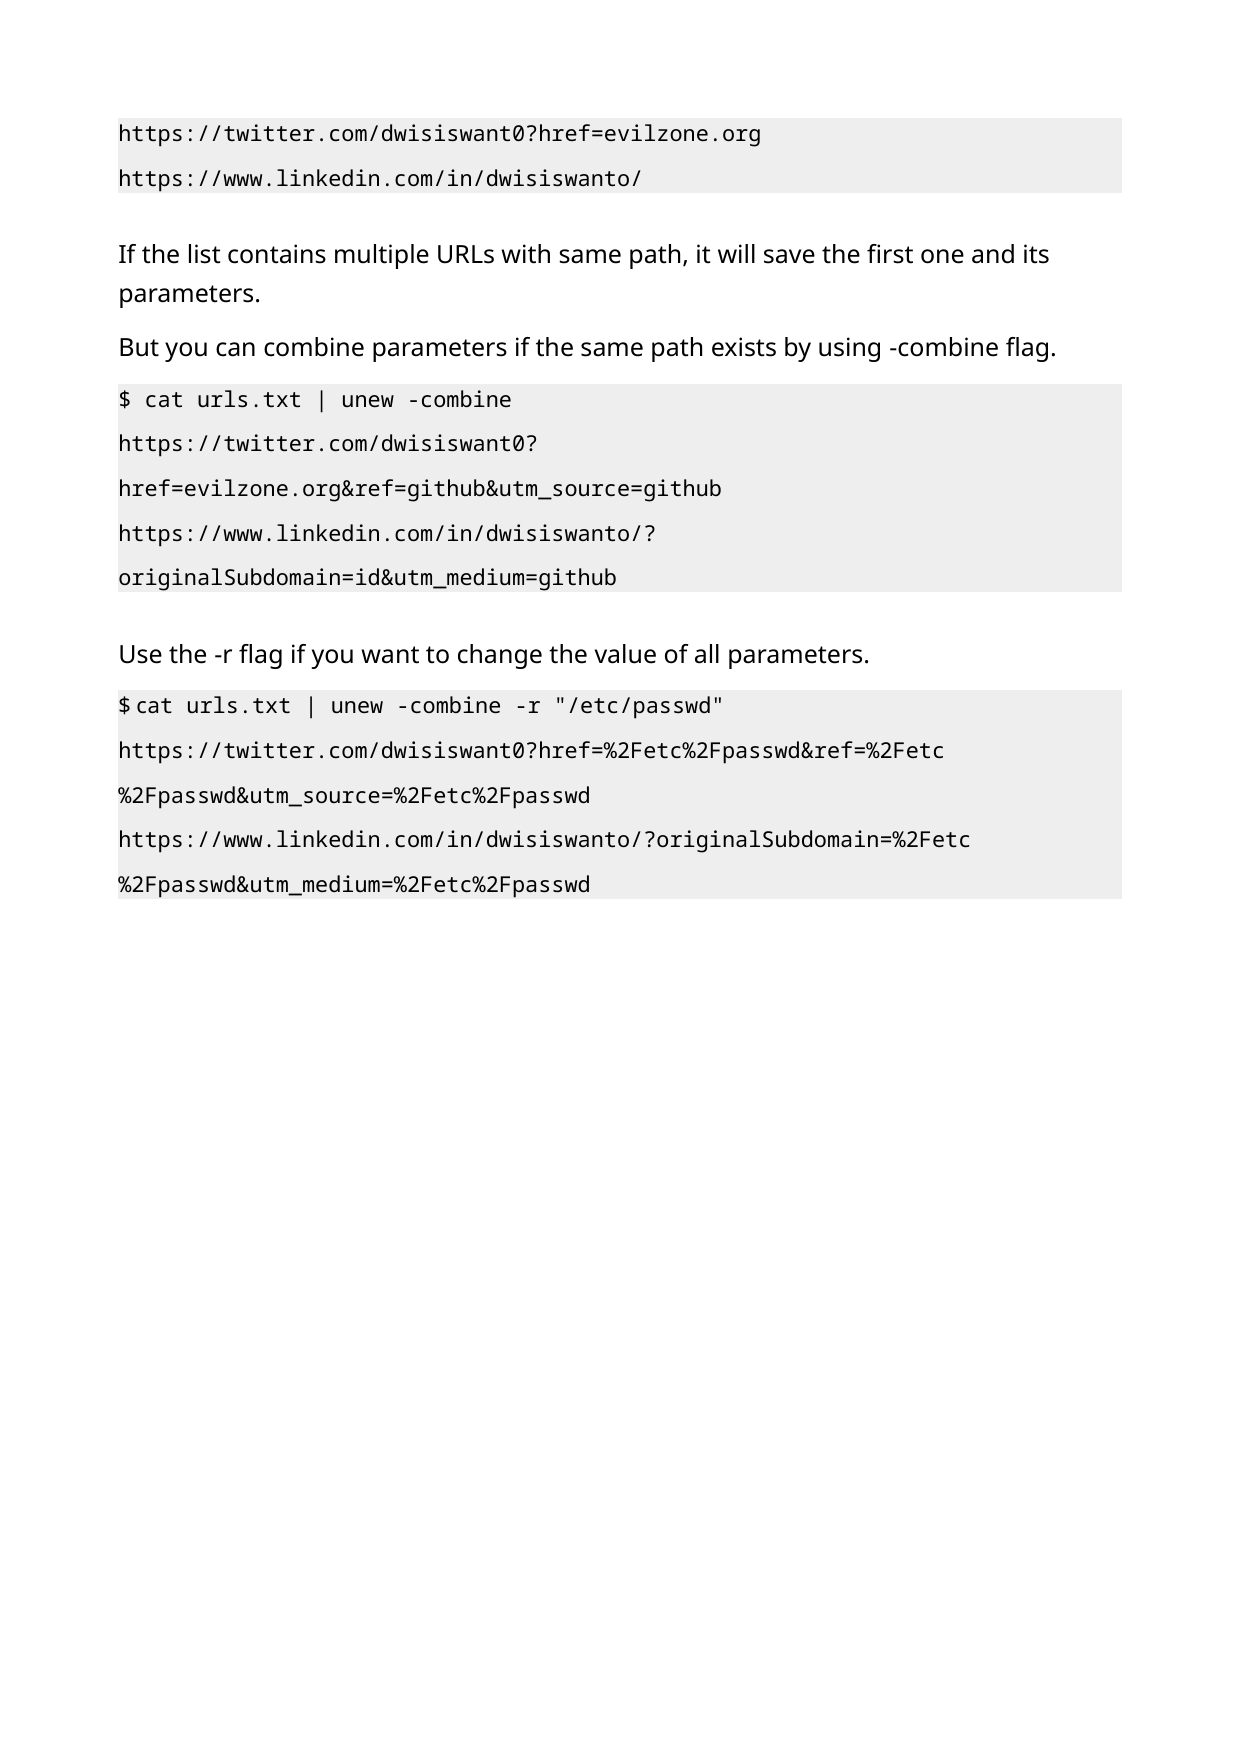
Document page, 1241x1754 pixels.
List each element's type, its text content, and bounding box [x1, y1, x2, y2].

text But you can combine parameters if the same path exists by using -combine flag. [118, 330, 1122, 364]
text https://twitter.com/dwisiswant0?href=evilzone.org [118, 118, 1122, 148]
text https://www.linkedin.com/in/dwisiswanto/?originalSubdomain=%2Fetc%2Fpasswd&utm_medium=%2Fetc%2Fpasswd [118, 824, 1122, 899]
text If the list contains multiple URLs with same path, it will save the first one and its parameters. [118, 237, 1122, 310]
text Use the -r flag if you want to change the value of all parameters. [118, 637, 1122, 671]
text $ cat urls.txt | unew -combine [118, 384, 1122, 413]
text https://twitter.com/dwisiswant0?href=evilzone.org&ref=github&utm_source=github [118, 428, 1122, 503]
text https://www.linkedin.com/in/dwisiswanto/?originalSubdomain=id&utm_medium=github [118, 518, 1122, 592]
text https://www.linkedin.com/in/dwisiswanto/ [118, 163, 1122, 193]
text $ cat urls.txt | unew -combine -r "/etc/passwd" [118, 690, 1122, 720]
text https://twitter.com/dwisiswant0?href=%2Fetc%2Fpasswd&ref=%2Fetc%2Fpasswd&utm_source=%2Fetc%2Fpasswd [118, 735, 1122, 809]
